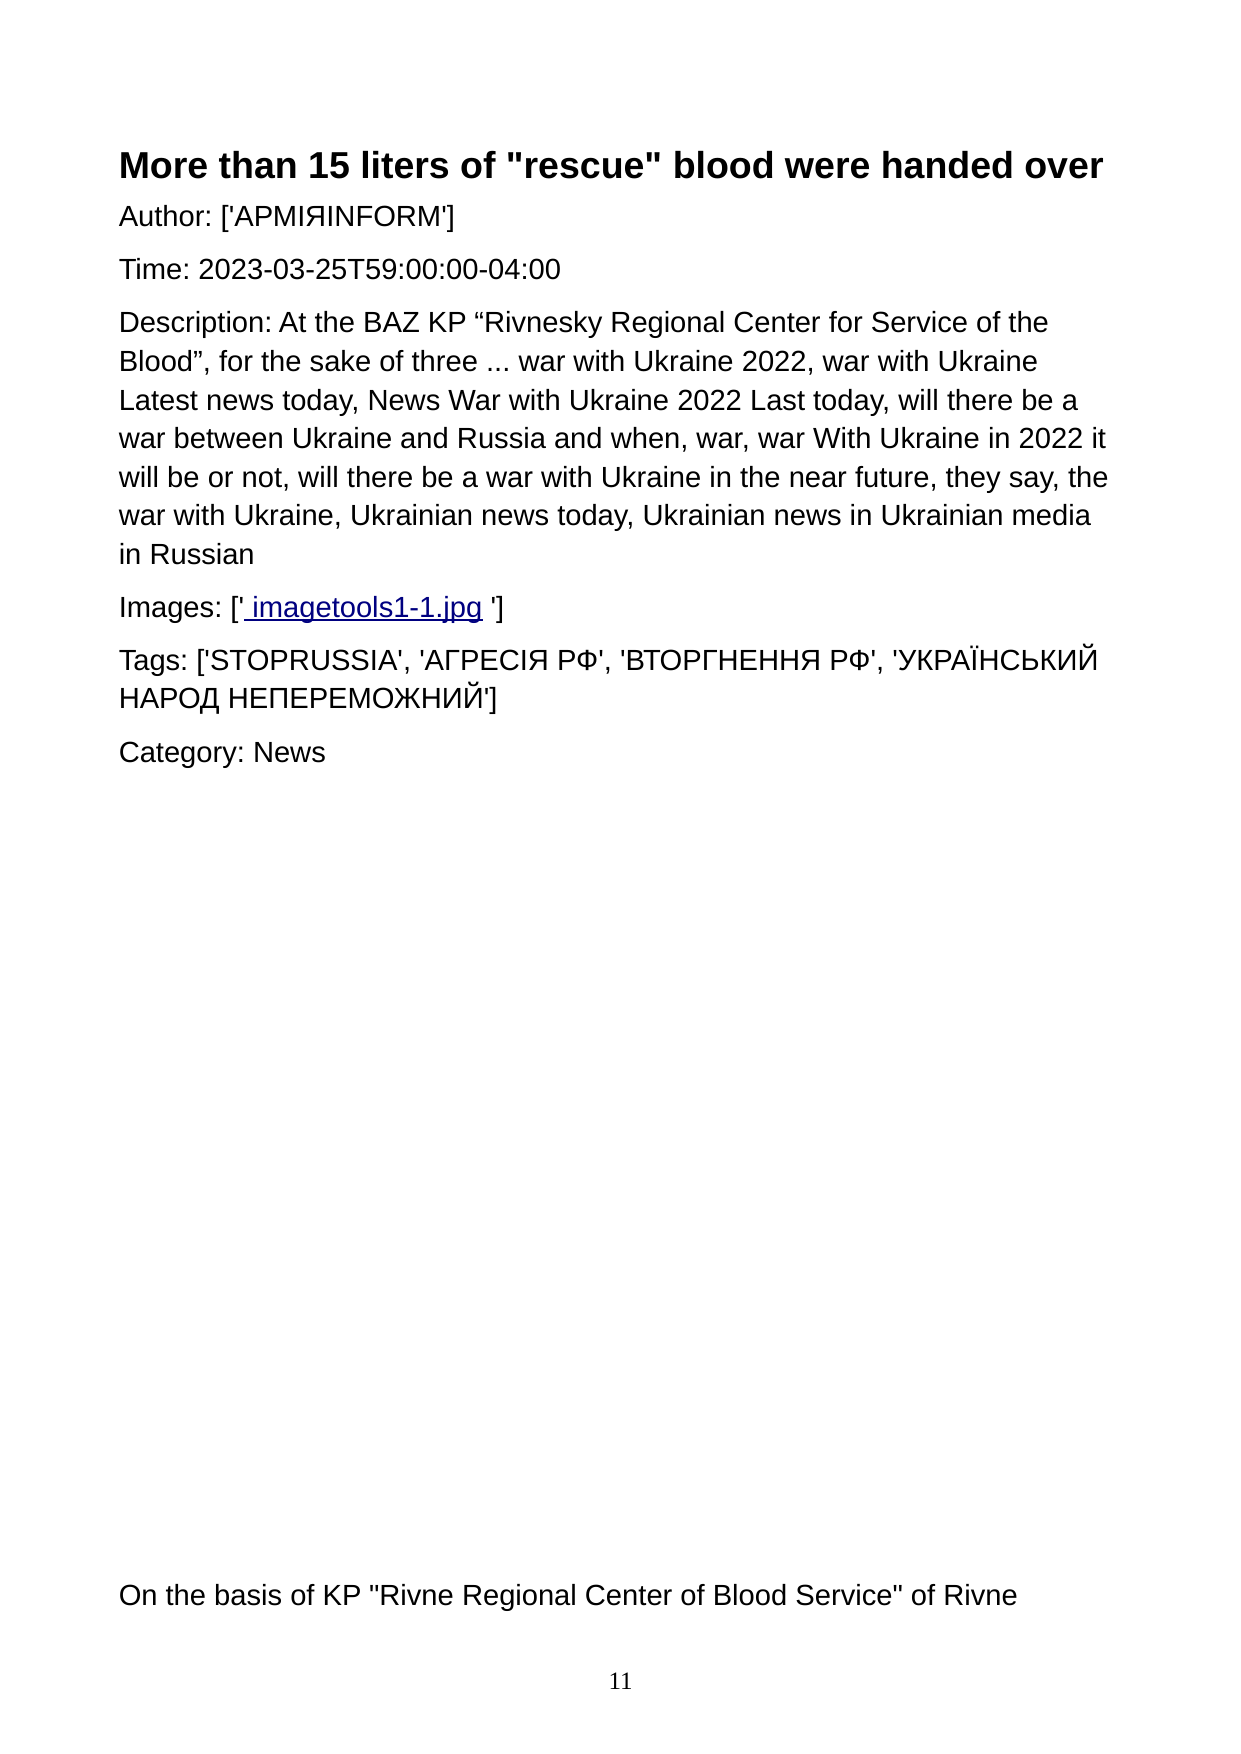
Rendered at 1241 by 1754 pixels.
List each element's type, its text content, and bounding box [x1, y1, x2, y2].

text Tags: ['STOPRUSSIA', 'АГРЕСІЯ РФ', 'ВТОРГНЕННЯ РФ', 'УКРАЇНСЬКИЙ НАРОД НЕПЕРЕМОЖНИЙ'] [118, 643, 1122, 715]
text Time: 2023-03-25T59:00:00-04:00 [118, 252, 1122, 286]
subtitle More than 15 liters of "rescue" blood were handed over [118, 143, 1122, 187]
text Images: [' imagetools1-1.jpg '] [118, 590, 1122, 623]
text Category: News [118, 734, 1122, 768]
text Description: At the BAZ KP “Rivnesky Regional Center for Service of the Blood”, for the sake of three ... war with Ukraine 2022, war with Ukraine Latest news today, News War with Ukraine 2022 Last today, will there be a war between Ukraine and Russia and when, war, war With Ukraine in 2022 it will be or not, will there be a war with Ukraine in the near future, they say, the war with Ukraine, Ukrainian news today, Ukrainian news in Ukrainian media in Russian [118, 305, 1122, 570]
text Author: ['АРМІЯINFORM'] [118, 199, 1122, 233]
text On the basis of KP "Rivne Regional Center of Blood Service" of Rivne [118, 788, 1122, 1611]
